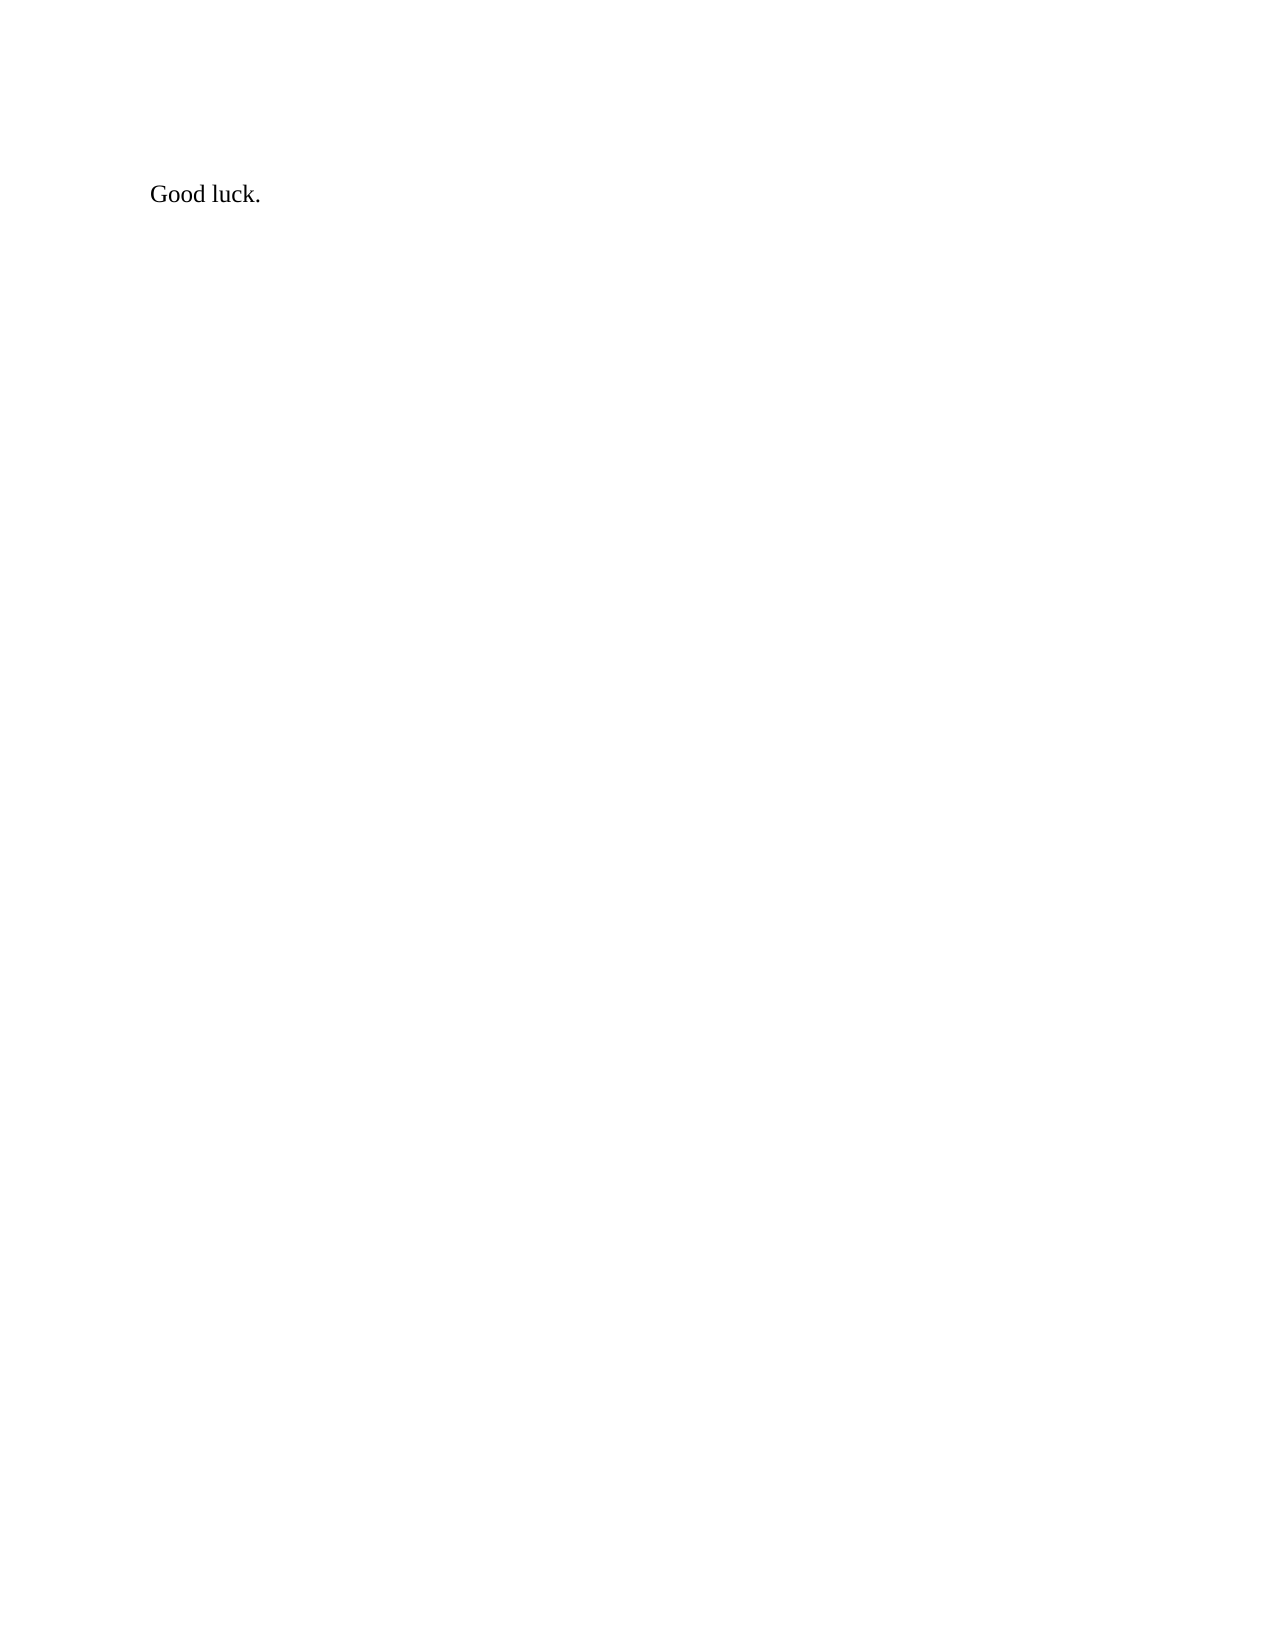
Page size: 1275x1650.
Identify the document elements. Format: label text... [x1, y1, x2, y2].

text Good luck. [150, 179, 1125, 207]
